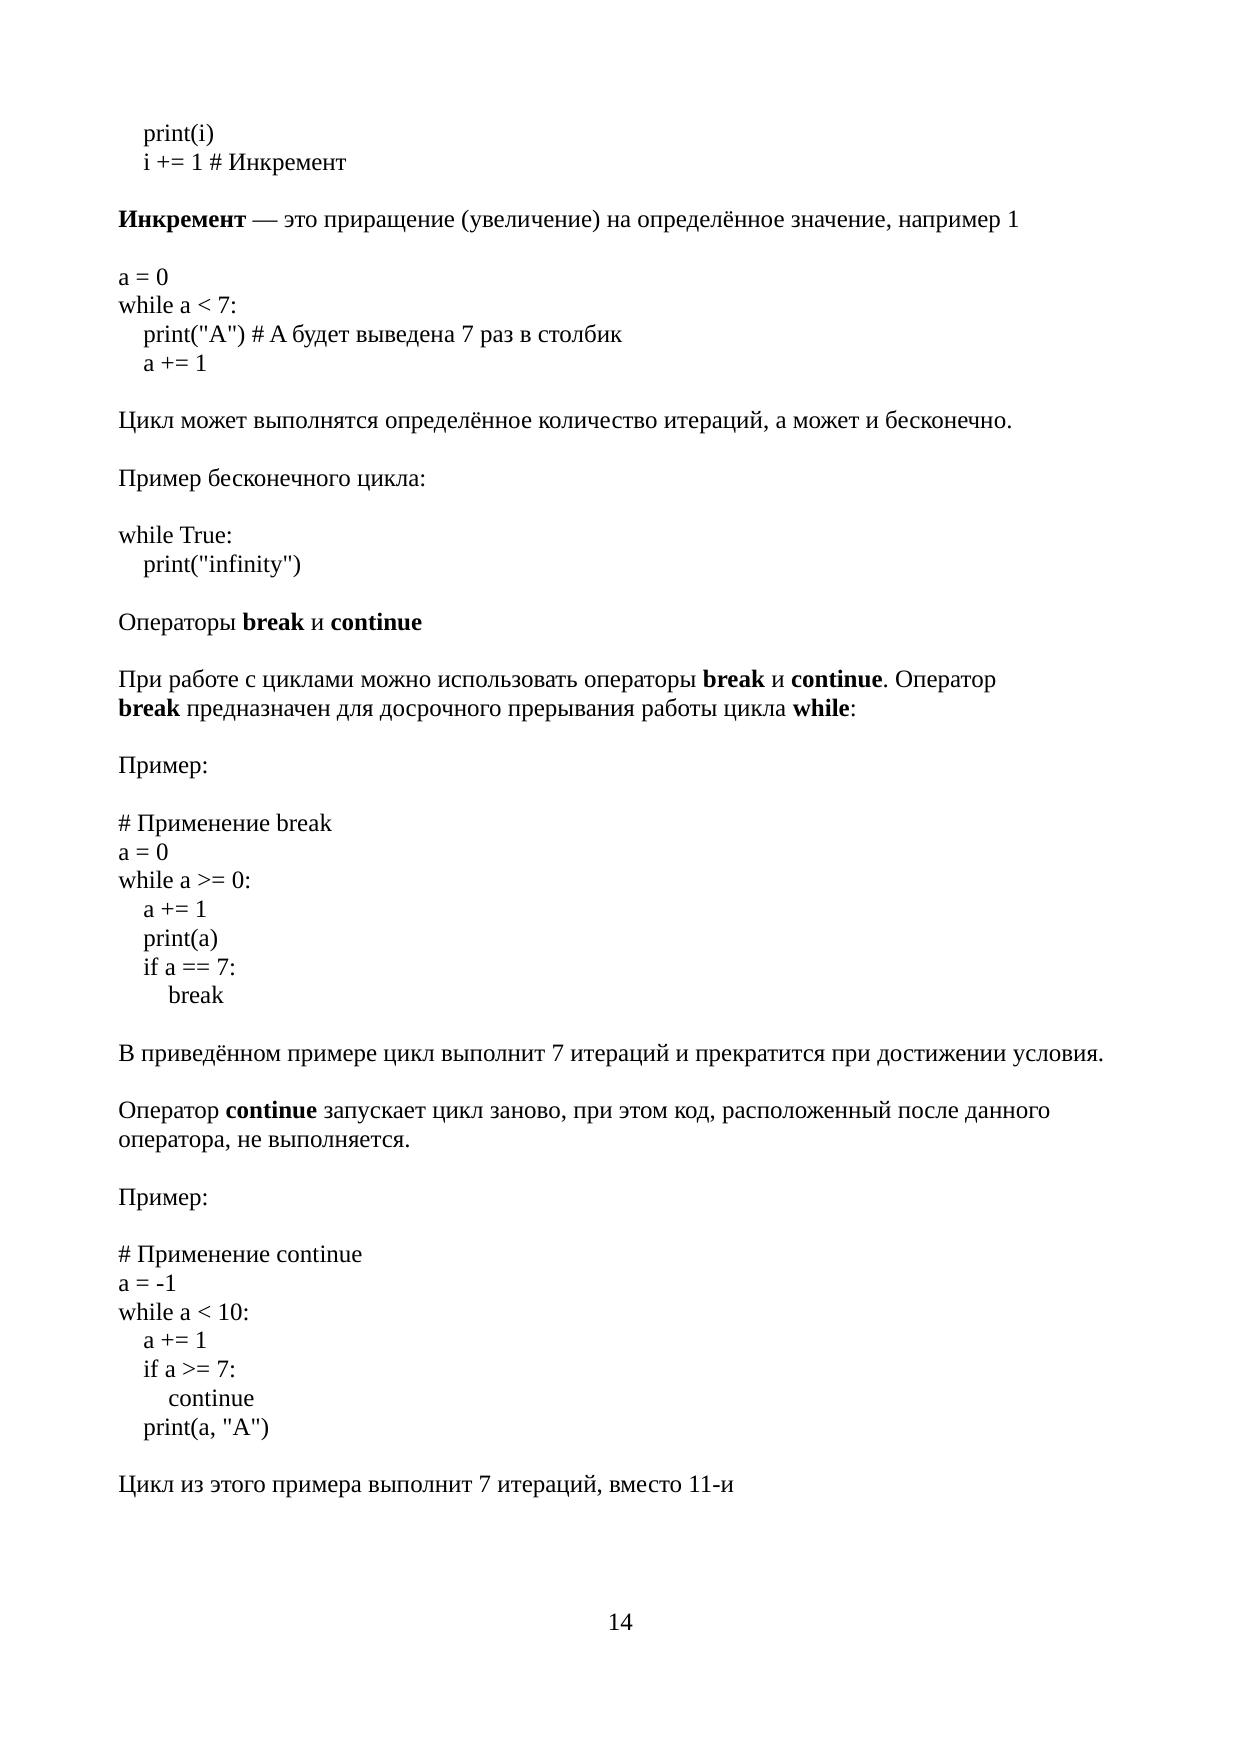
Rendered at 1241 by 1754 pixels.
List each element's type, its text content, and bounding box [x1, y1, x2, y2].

text Инкремент — это приращение (увеличение) на определённое значение, например 1 [118, 204, 1122, 233]
text # Применение break [118, 808, 1122, 837]
text a += 1 [118, 348, 1122, 377]
text a = 0 [118, 837, 1122, 866]
text Пример бесконечного цикла: [118, 463, 1122, 492]
text while True: [118, 521, 1122, 549]
text while a < 10: [118, 1297, 1122, 1326]
text # Применение continue [118, 1239, 1122, 1268]
text print(a, "A") [118, 1412, 1122, 1441]
text break предназначен для досрочного прерывания работы цикла while: [118, 693, 1122, 722]
text Операторы break и continue [118, 607, 1122, 636]
text print(i) [118, 118, 1122, 147]
text while a < 7: [118, 291, 1122, 319]
text При работе с циклами можно использовать операторы break и continue. Оператор [118, 664, 1122, 693]
text Оператор continue запускает цикл заново, при этом код, расположенный после данного оператора, не выполняется. [118, 1096, 1122, 1153]
text break [118, 981, 1122, 1009]
text if a == 7: [118, 952, 1122, 981]
text Пример: [118, 751, 1122, 779]
text while a >= 0: [118, 866, 1122, 894]
text i += 1 # Инкремент [118, 147, 1122, 176]
text Цикл может выполнятся определённое количество итераций, а может и бесконечно. [118, 406, 1122, 434]
text if a >= 7: [118, 1354, 1122, 1383]
text a = -1 [118, 1268, 1122, 1297]
text Пример: [118, 1182, 1122, 1211]
text В приведённом примере цикл выполнит 7 итераций и прекратится при достижении условия. [118, 1038, 1122, 1067]
text a += 1 [118, 894, 1122, 923]
text Цикл из этого примера выполнит 7 итераций, вместо 11-и [118, 1469, 1122, 1498]
text a = 0 [118, 262, 1122, 291]
text a += 1 [118, 1326, 1122, 1354]
text print("infinity") [118, 549, 1122, 578]
text continue [118, 1383, 1122, 1412]
text print(a) [118, 923, 1122, 952]
text print("A") # A будет выведена 7 раз в столбик [118, 319, 1122, 348]
